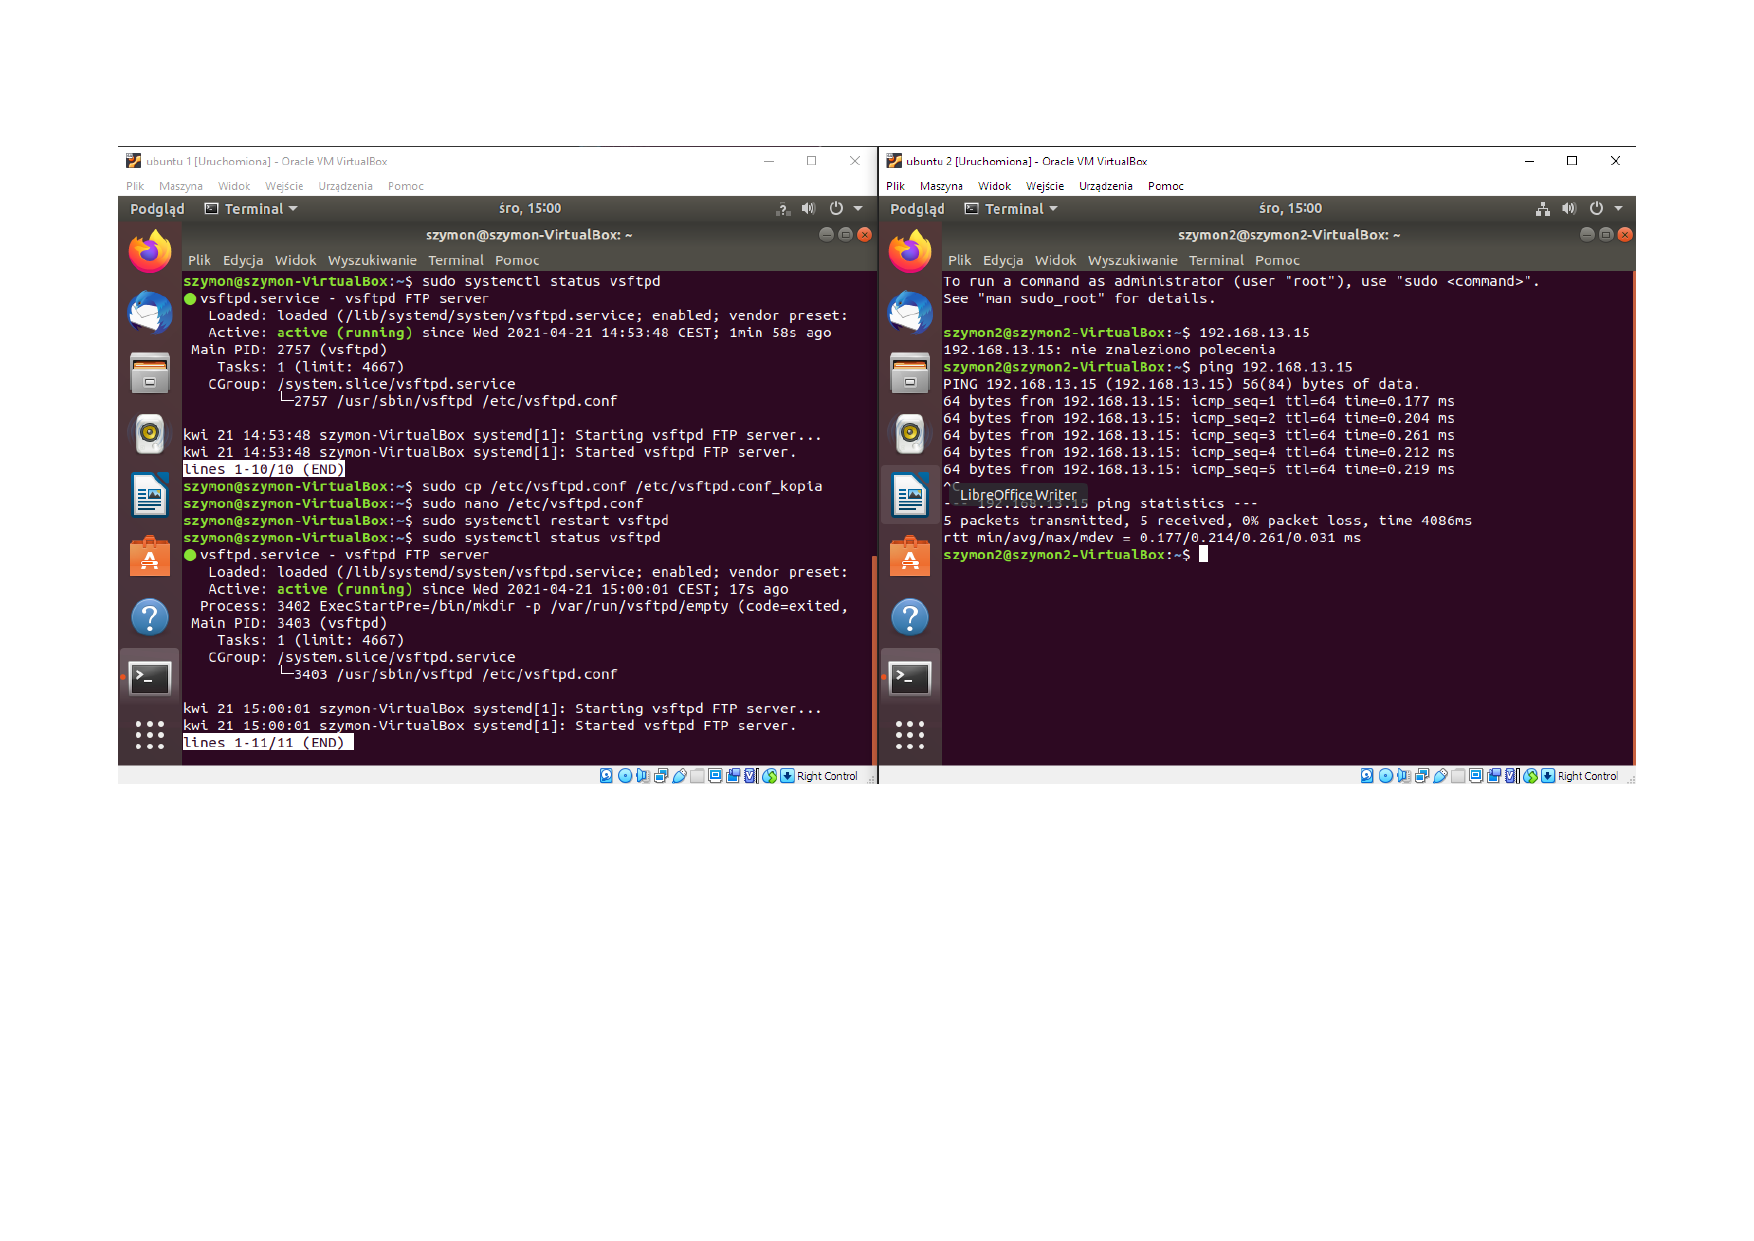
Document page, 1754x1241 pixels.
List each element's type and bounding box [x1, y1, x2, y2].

picture [118, 146, 1636, 784]
